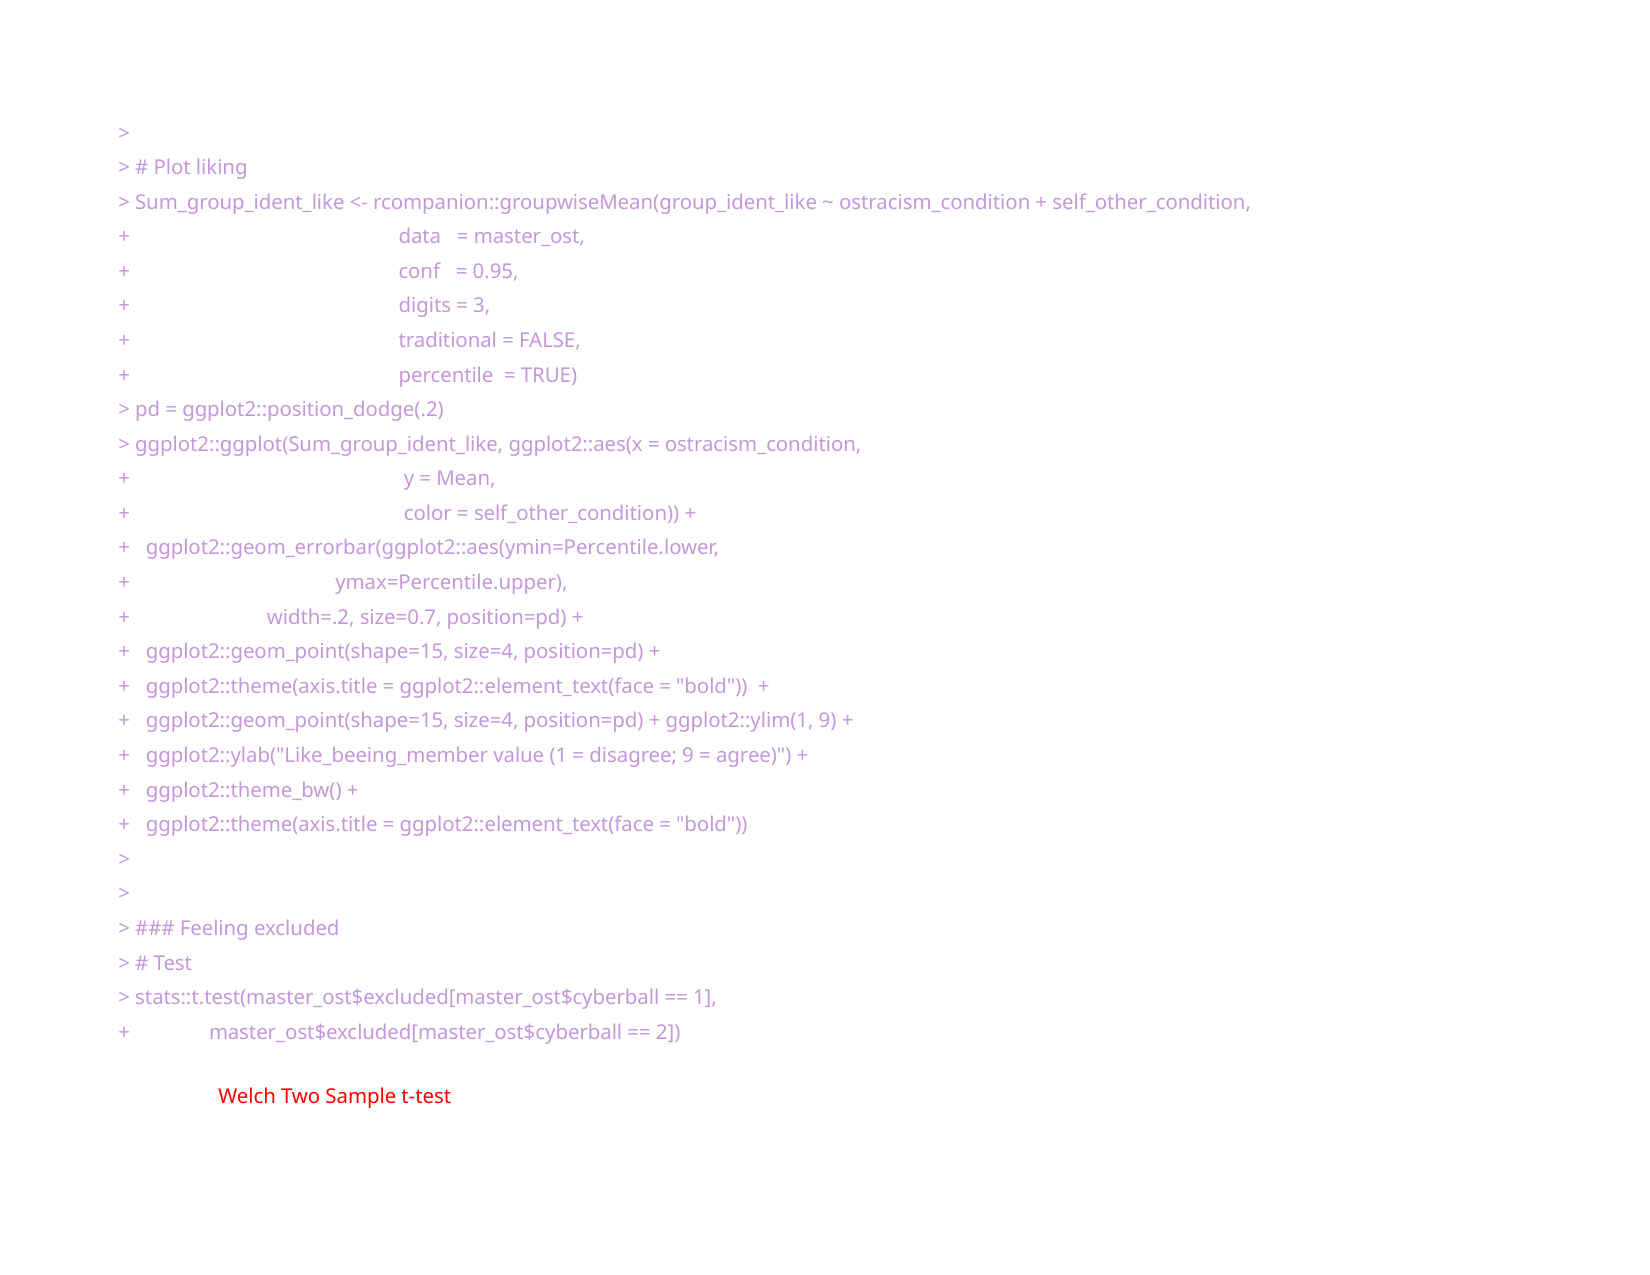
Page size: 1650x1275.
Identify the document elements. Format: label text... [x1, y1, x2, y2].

text > ggplot2::ggplot(Sum_group_ident_like, ggplot2::aes(x = ostracism_condition, [118, 429, 1532, 457]
text > ### Feeling excluded [118, 913, 1532, 941]
text + ggplot2::theme(axis.title = ggplot2::element_text(face = "bold")) + [118, 671, 1532, 699]
text + ggplot2::geom_point(shape=15, size=4, position=pd) + [118, 637, 1532, 664]
text + percentile = TRUE) [118, 360, 1532, 388]
text + ymax=Percentile.upper), [118, 568, 1532, 595]
text + digits = 3, [118, 291, 1532, 319]
text + traditional = FALSE, [118, 326, 1532, 353]
text + master_ost$excluded[master_ost$cyberball == 2]) [118, 1017, 1532, 1045]
text + ggplot2::theme_bw() + [118, 775, 1532, 803]
text > Sum_group_ident_like <- rcompanion::groupwiseMean(group_ident_like ~ ostracism_condition + self_other_condition, [118, 187, 1532, 215]
text > stats::t.test(master_ost$excluded[master_ost$cyberball == 1], [118, 983, 1532, 1010]
text > [118, 844, 1532, 872]
text + data = master_ost, [118, 222, 1532, 249]
text Welch Two Sample t-test [118, 1081, 1532, 1109]
text > pd = ggplot2::position_dodge(.2) [118, 395, 1532, 422]
text + color = self_other_condition)) + [118, 498, 1532, 526]
text + width=.2, size=0.7, position=pd) + [118, 602, 1532, 630]
text + y = Mean, [118, 464, 1532, 492]
text + conf = 0.95, [118, 256, 1532, 284]
text > # Plot liking [118, 153, 1532, 180]
text > [118, 118, 1532, 146]
text > # Test [118, 948, 1532, 976]
text + ggplot2::geom_point(shape=15, size=4, position=pd) + ggplot2::ylim(1, 9) + [118, 706, 1532, 734]
text + ggplot2::ylab("Like_beeing_member value (1 = disagree; 9 = agree)") + [118, 741, 1532, 768]
text > [118, 879, 1532, 907]
text + ggplot2::geom_errorbar(ggplot2::aes(ymin=Percentile.lower, [118, 533, 1532, 561]
text + ggplot2::theme(axis.title = ggplot2::element_text(face = "bold")) [118, 810, 1532, 837]
